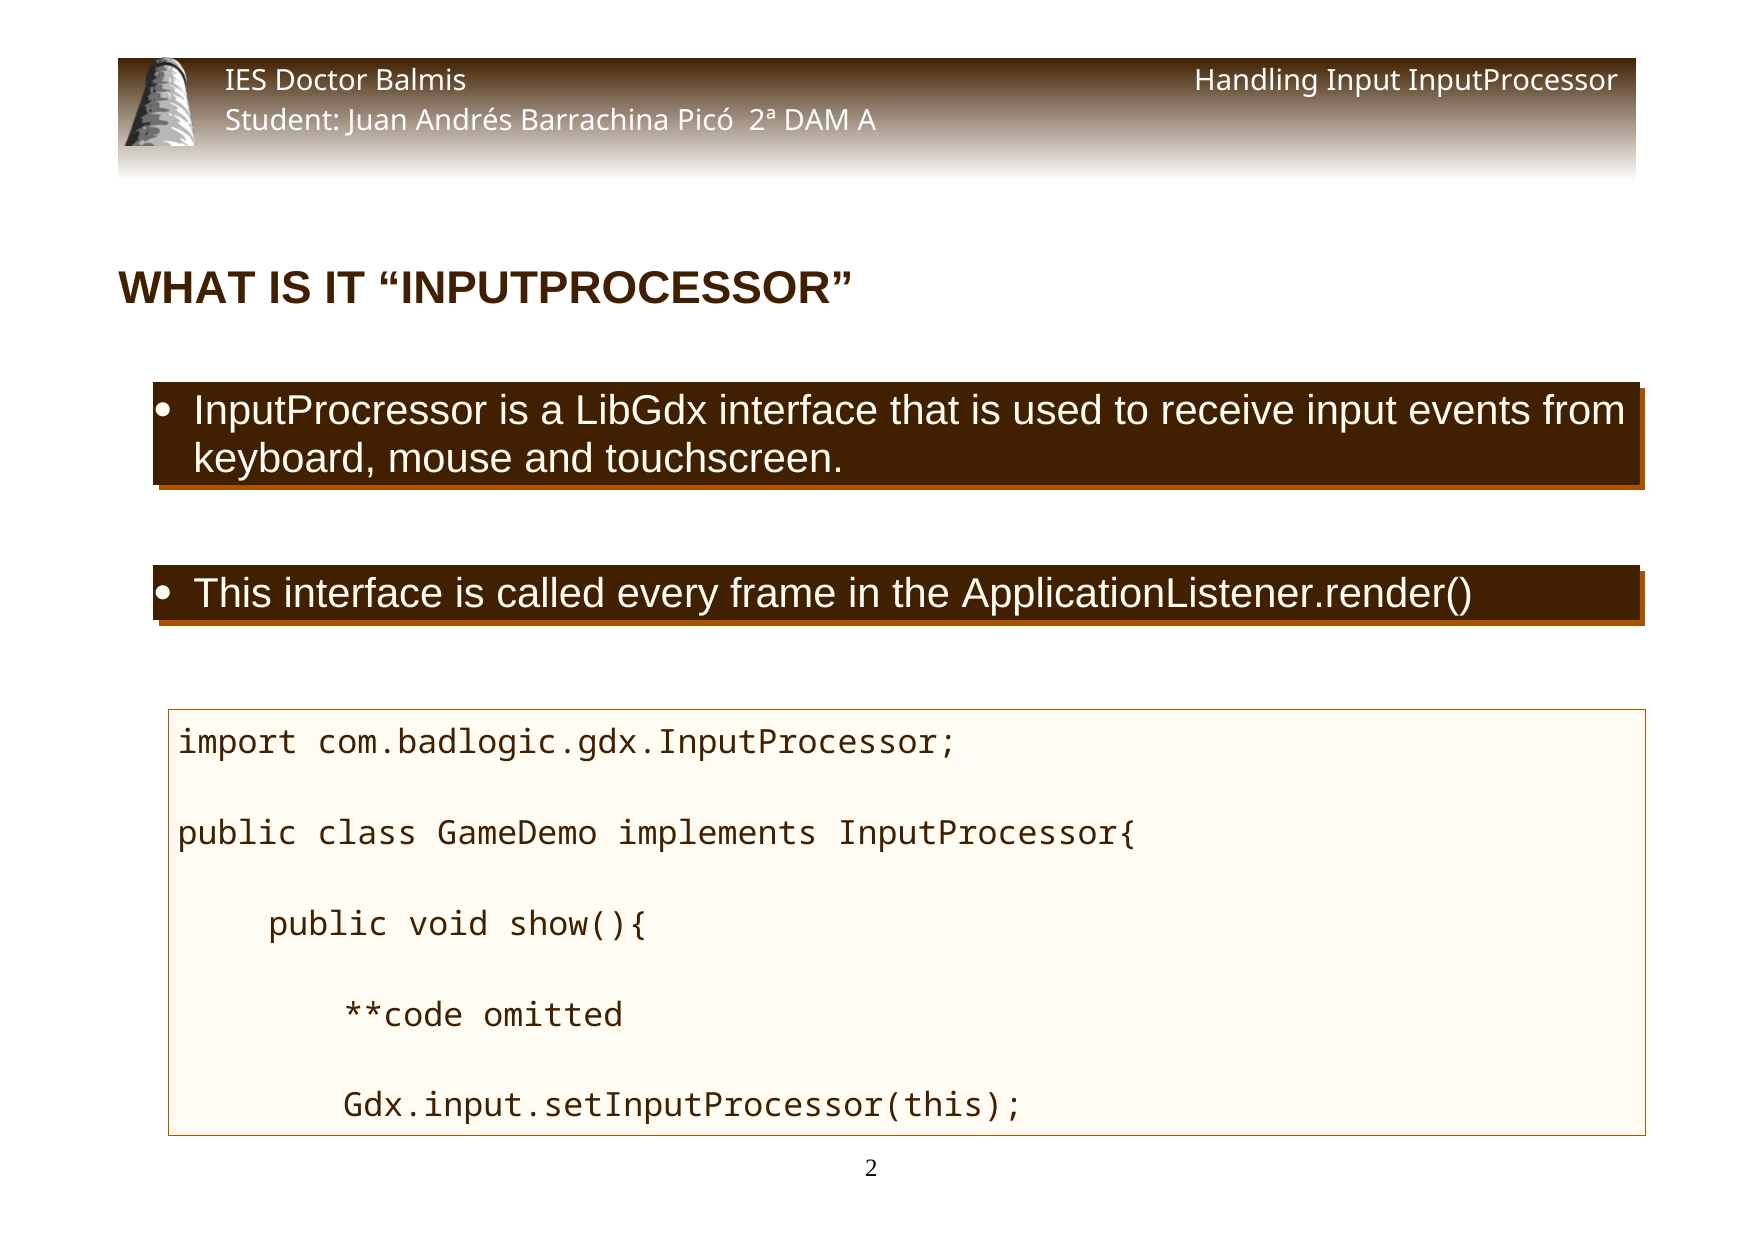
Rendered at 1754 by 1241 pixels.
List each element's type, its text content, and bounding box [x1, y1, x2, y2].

text **code omitted [169, 981, 1645, 1027]
list This interface is called every frame in the ApplicationListener.render() [154, 566, 1639, 619]
list InputProcressor is a LibGdx interface that is used to receive input events from keyboard, mouse and touchscreen. [154, 383, 1639, 484]
text public void show(){ [169, 891, 1645, 936]
text public class GameDemo implements InputProcessor{ [169, 800, 1645, 845]
picture [121, 57, 202, 146]
text import com.badlogic.gdx.InputProcessor; [169, 710, 1645, 754]
text Gdx.input.setInputProcessor(this); [169, 1072, 1645, 1135]
subtitle What IS IT “INPUTPROCESSOR” [118, 260, 1636, 313]
